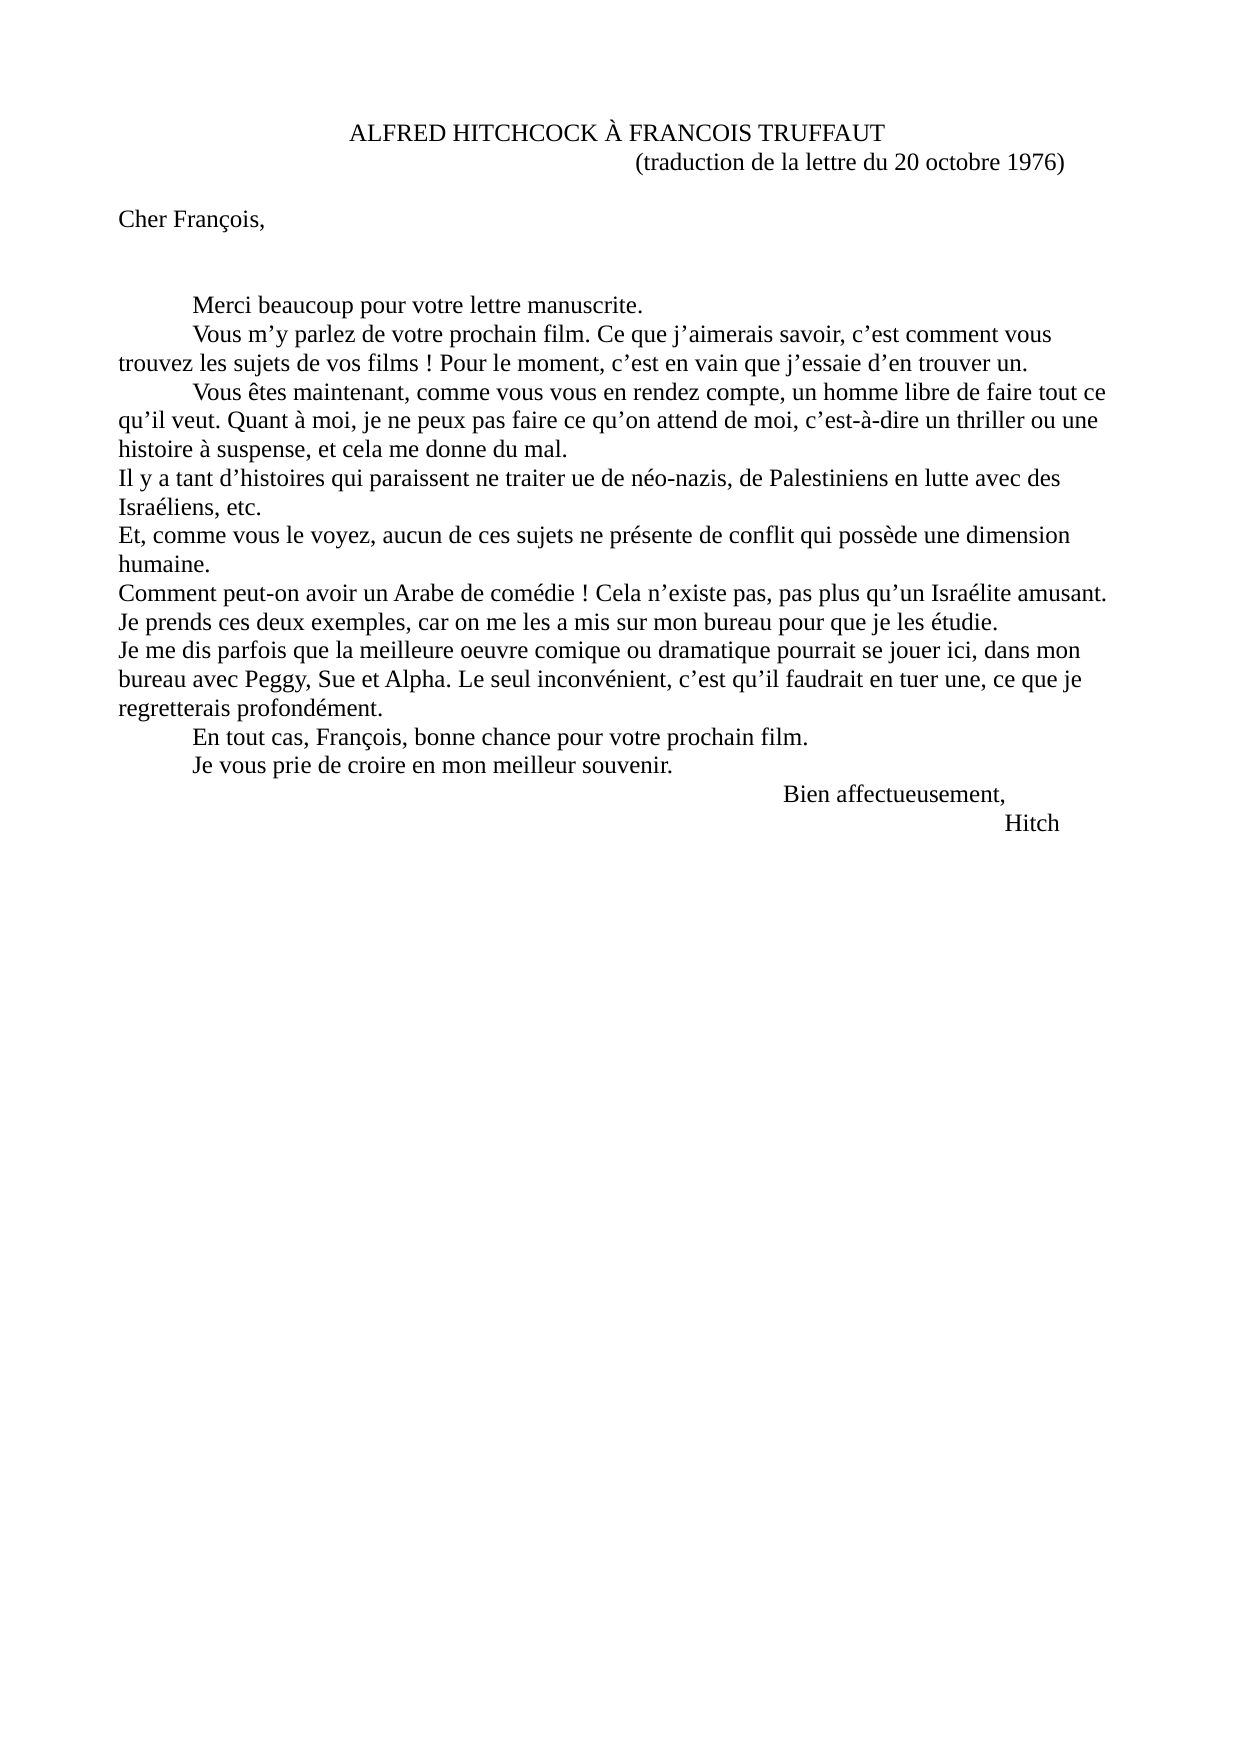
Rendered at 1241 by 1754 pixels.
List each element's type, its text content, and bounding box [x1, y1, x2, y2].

text Je me dis parfois que la meilleure oeuvre comique ou dramatique pourrait se jouer ici, dans mon bureau avec Peggy, Sue et Alpha. Le seul inconvénient, c’est qu’il faudrait en tuer une, ce que je regretterais profondément. [118, 636, 1122, 722]
text Comment peut-on avoir un Arabe de comédie ! Cela n’existe pas, pas plus qu’un Israélite amusant. Je prends ces deux exemples, car on me les a mis sur mon bureau pour que je les étudie. [118, 578, 1122, 636]
text Merci beaucoup pour votre lettre manuscrite. [118, 291, 1122, 319]
text En tout cas, François, bonne chance pour votre prochain film. [118, 722, 1122, 751]
text Bien affectueusement, [118, 779, 1122, 808]
text Et, comme vous le voyez, aucun de ces sujets ne présente de conflit qui possède une dimension humaine. [118, 521, 1122, 578]
text Cher François, [118, 204, 1122, 233]
text Je vous prie de croire en mon meilleur souvenir. [118, 751, 1122, 779]
text (traduction de la lettre du 20 octobre 1976) [118, 147, 1122, 176]
text Hitch [118, 808, 1122, 837]
text ALFRED HITCHCOCK À FRANCOIS TRUFFAUT [118, 118, 1122, 147]
text Vous êtes maintenant, comme vous vous en rendez compte, un homme libre de faire tout ce qu’il veut. Quant à moi, je ne peux pas faire ce qu’on attend de moi, c’est-à-dire un thriller ou une histoire à suspense, et cela me donne du mal. [118, 377, 1122, 463]
text Il y a tant d’histoires qui paraissent ne traiter ue de néo-nazis, de Palestiniens en lutte avec des Israéliens, etc. [118, 463, 1122, 521]
text Vous m’y parlez de votre prochain film. Ce que j’aimerais savoir, c’est comment vous trouvez les sujets de vos films ! Pour le moment, c’est en vain que j’essaie d’en trouver un. [118, 319, 1122, 377]
